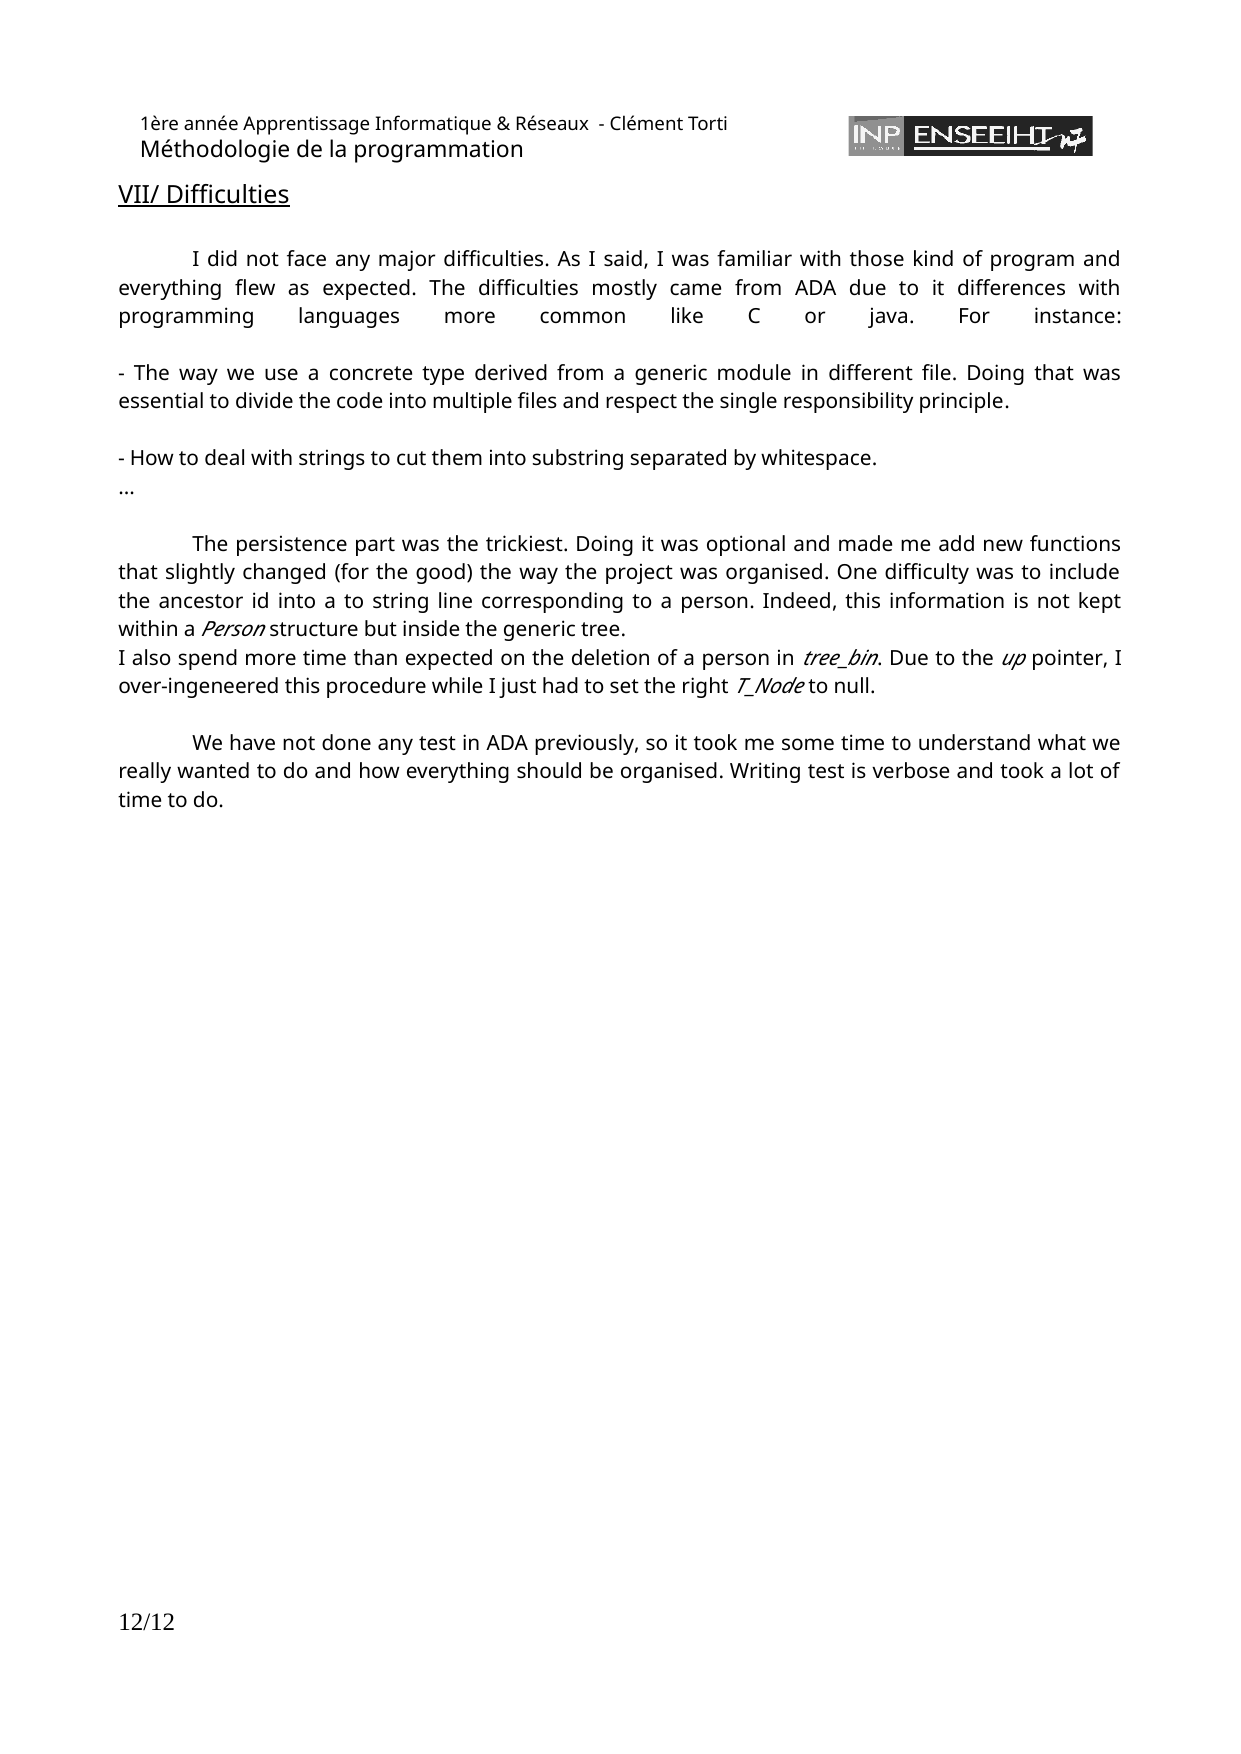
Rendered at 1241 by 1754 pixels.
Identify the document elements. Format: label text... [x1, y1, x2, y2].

text I did not face any major difficulties. As I said, I was familiar with those kind of program and everything flew as expected. The difficulties mostly came from ADA due to it differences with programming languages more common like C or java. For instance: [118, 244, 1122, 358]
text - The way we use a concrete type derived from a generic module in different file. Doing that was essential to divide the code into multiple files and respect the single responsibility principle. [118, 358, 1122, 415]
text I also spend more time than expected on the deletion of a person in tree_bin. Due to the up pointer, I over-ingeneered this procedure while I just had to set the right T_Node to null. [118, 643, 1122, 699]
text ... [118, 472, 1122, 500]
text The persistence part was the trickiest. Doing it was optional and made me add new functions that slightly changed (for the good) the way the project was organised. One difficulty was to include the ancestor id into a to string line corresponding to a person. Indeed, this information is not kept within a Person structure but inside the generic tree. [118, 529, 1122, 643]
text - How to deal with strings to cut them into substring separated by whitespace. [118, 415, 1122, 472]
picture [848, 116, 1093, 156]
text VII/ Difficulties [118, 176, 1122, 210]
text We have not done any test in ADA previously, so it took me some time to understand what we really wanted to do and how everything should be organised. Writing test is verbose and took a lot of time to do. [118, 728, 1122, 813]
